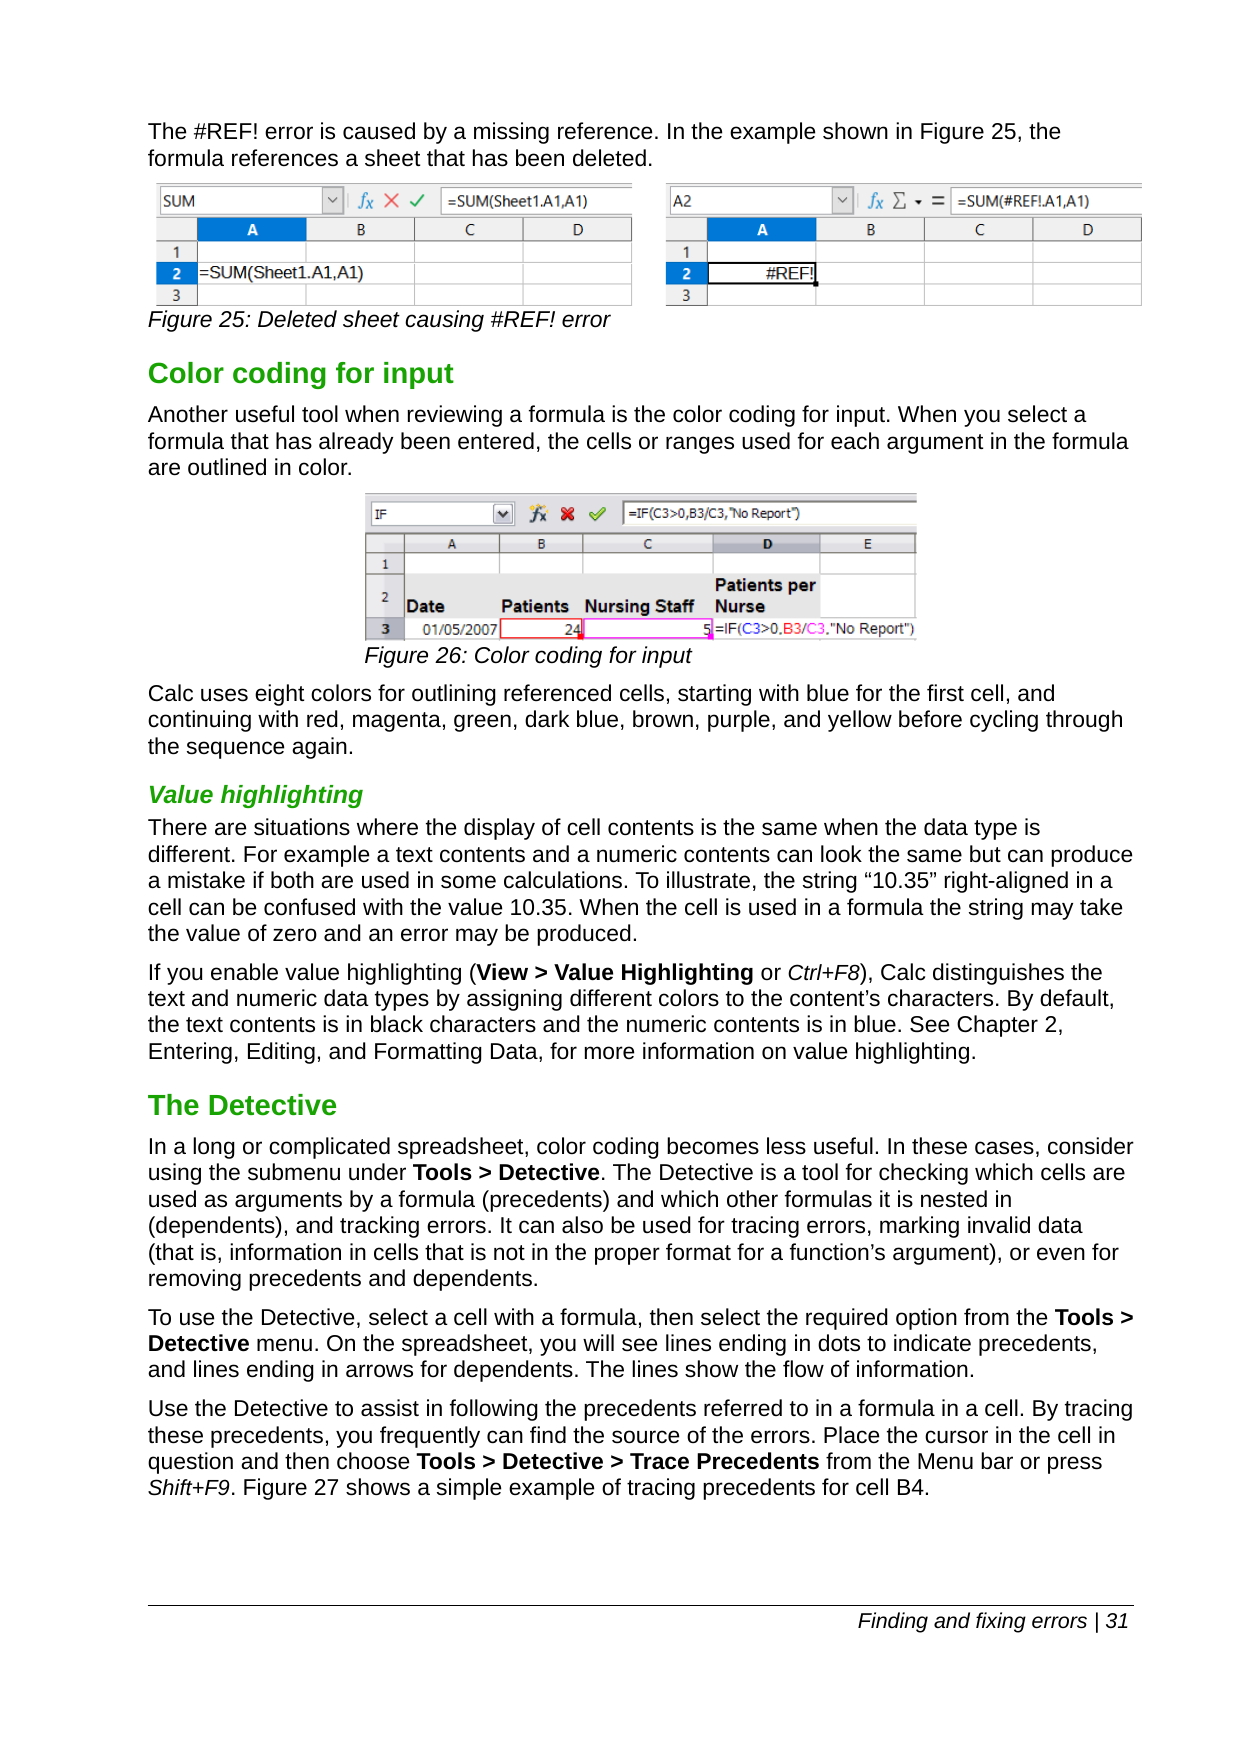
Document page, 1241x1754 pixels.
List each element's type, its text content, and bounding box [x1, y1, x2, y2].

text In a long or complicated spreadsheet, color coding becomes less useful. In these cases, consider using the submenu under Tools > Detective. The Detective is a tool for checking which cells are used as arguments by a formula (precedents) and which other formulas it is nested in (dependents), and tracking errors. It can also be used for tracing errors, marking invalid data (that is, information in cells that is not in the proper format for a function’s argument), or even for removing precedents and dependents. [148, 1133, 1134, 1291]
text Figure 25: Deleted sheet causing #REF! error [148, 183, 1152, 332]
text To use the Detective, select a cell with a formula, then select the required option from the Tools > Detective menu. On the spreadsheet, you will see lines ending in dots to indicate precedents, and lines ending in arrows for dependents. The lines show the flow of information. [148, 1304, 1134, 1383]
subtitle Color coding for input [148, 356, 1134, 389]
text Figure 26: Color coding for input [364, 642, 917, 668]
subtitle The Detective [148, 1088, 1134, 1121]
subtitle Value highlighting [148, 780, 1134, 808]
text There are situations where the display of cell contents is the same when the data type is different. For example a text contents and a numeric contents can look the same but can produce a mistake if both are used in some calculations. To illustrate, the string “10.35” right-aligned in a cell can be confused with the value 10.35. When the cell is used in a formula the string may take the value of zero and an error may be produced. [148, 814, 1134, 946]
text Another useful tool when reviewing a formula is the color coding for input. When you select a formula that has already been entered, the cells or ranges used for each argument in the formula are outlined in color. [148, 401, 1134, 480]
picture [156, 183, 1143, 306]
picture [364, 492, 918, 642]
text If you enable value highlighting (View > Value Highlighting or Ctrl+F8), Calc distinguishes the text and numeric data types by assigning different colors to the content’s characters. By default, the text contents is in black characters and the numeric contents is in blue. See Chapter 2, Entering, Editing, and Formatting Data, for more information on value highlighting. [148, 959, 1134, 1064]
text The #REF! error is caused by a missing reference. In the example shown in Figure 25, the formula references a sheet that has been deleted. [148, 118, 1134, 171]
text Calc uses eight colors for outlining referenced cells, starting with blue for the first cell, and continuing with red, magenta, green, dark blue, brown, purple, and yellow before cycling through the sequence again. [148, 680, 1134, 759]
text Use the Detective to assist in following the precedents referred to in a formula in a cell. By tracing these precedents, you frequently can find the source of the errors. Place the cursor in the cell in question and then choose Tools > Detective > Trace Precedents from the Menu bar or press Shift+F9. Figure 27 shows a simple example of tracing precedents for cell B4. [148, 1395, 1134, 1501]
